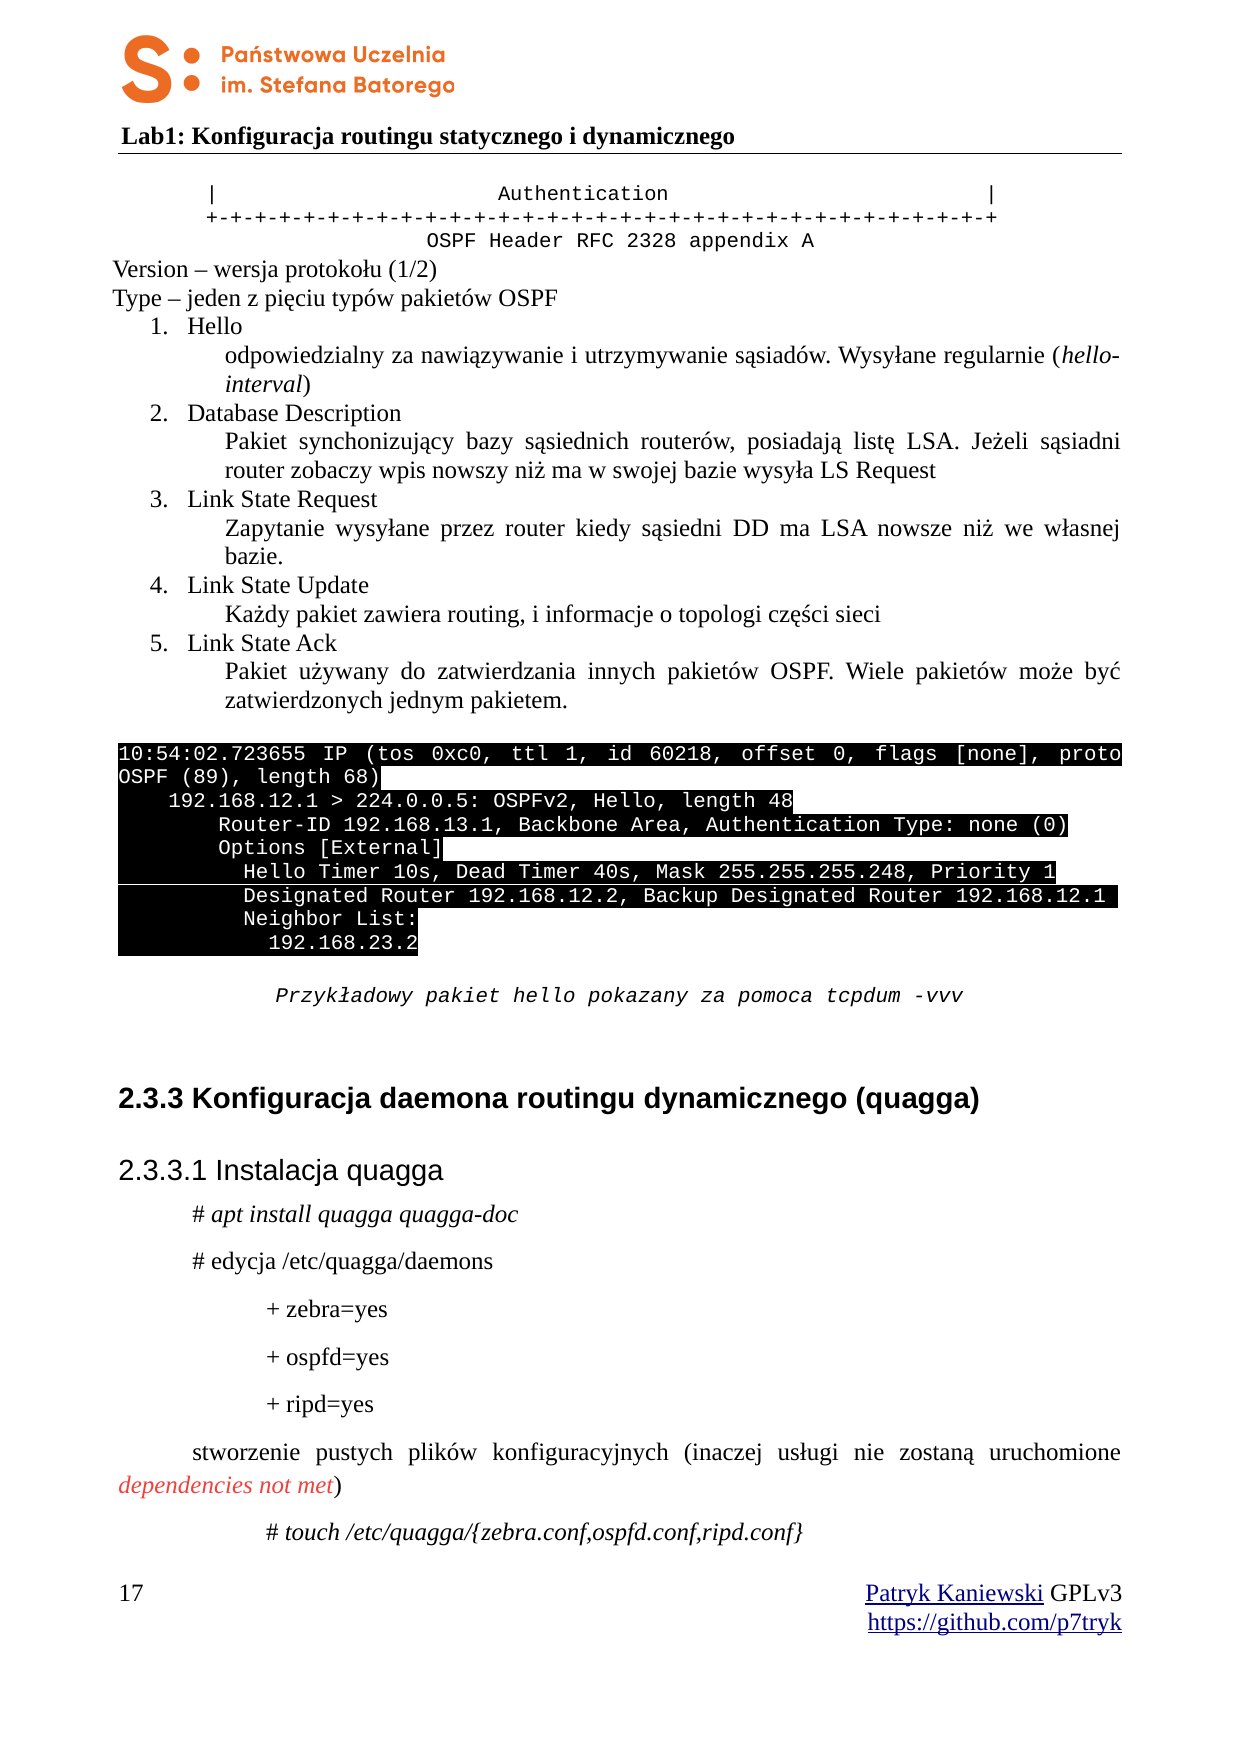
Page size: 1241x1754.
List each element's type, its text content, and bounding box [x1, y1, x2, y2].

text Options [External] [118, 837, 1122, 861]
list Database Description [149, 398, 1122, 426]
text Designated Router 192.168.12.2, Backup Designated Router 192.168.12.1 [118, 884, 1122, 908]
subtitle 2.3.3 Konfiguracja daemona routingu dynamicznego (quagga) [118, 1081, 1122, 1115]
list Każdy pakiet zawiera routing, i informacje o topologi części sieci [187, 599, 1122, 628]
text + ospfd=yes [118, 1342, 1122, 1370]
text Hello Timer 10s, Dead Timer 40s, Mask 255.255.255.248, Priority 1 [118, 861, 1122, 884]
text 192.168.12.1 > 224.0.0.5: OSPFv2, Hello, length 48 [118, 790, 1122, 814]
list Pakiet synchonizujący bazy sąsiednich routerów, posiadają listę LSA. Jeżeli sąsiadni router zobaczy wpis nowszy niż ma w swojej bazie wysyła LS Request [187, 426, 1122, 484]
list odpowiedzialny za nawiązywanie i utrzymywanie sąsiadów. Wysyłane regularnie (hello-interval) [187, 340, 1122, 398]
text 192.168.23.2 [118, 932, 1122, 956]
text # touch /etc/quagga/{zebra.conf,ospfd.conf,ripd.conf} [118, 1517, 1122, 1546]
text Przykładowy pakiet hello pokazany za pomoca tcpdum -vvv [118, 985, 1122, 1009]
text Neighbor List: [118, 908, 1122, 932]
list Link State Ack [149, 628, 1122, 656]
list Pakiet używany do zatwierdzania innych pakietów OSPF. Wiele pakietów może być zatwierdzonych jednym pakietem. [187, 656, 1122, 714]
text Version – wersja protokołu (1/2) [112, 254, 1122, 283]
text +-+-+-+-+-+-+-+-+-+-+-+-+-+-+-+-+-+-+-+-+-+-+-+-+-+-+-+-+-+-+-+-+ [118, 207, 1122, 230]
picture [121, 35, 455, 103]
list Link State Request [149, 484, 1122, 513]
text 10:54:02.723655 IP (tos 0xc0, ttl 1, id 60218, offset 0, flags [none], proto OSPF (89), length 68) [118, 743, 1122, 790]
text # apt install quagga quagga-doc [118, 1199, 1122, 1227]
list Hello [149, 311, 1122, 340]
text + zebra=yes [118, 1294, 1122, 1323]
text + ripd=yes [118, 1389, 1122, 1418]
subtitle 2.3.3.1 Instalacja quagga [118, 1153, 1122, 1186]
text # edycja /etc/quagga/daemons [118, 1246, 1122, 1275]
text OSPF Header RFC 2328 appendix A [118, 230, 1122, 254]
text stworzenie pustych plików konfiguracyjnych (inaczej usługi nie zostaną uruchomione dependencies not met) [118, 1437, 1122, 1498]
list Link State Update [149, 570, 1122, 599]
text Type – jeden z pięciu typów pakietów OSPF [112, 283, 1122, 311]
text | Authentication | [118, 183, 1122, 207]
text Router-ID 192.168.13.1, Backbone Area, Authentication Type: none (0) [118, 814, 1122, 837]
list Zapytanie wysyłane przez router kiedy sąsiedni DD ma LSA nowsze niż we własnej bazie. [187, 513, 1122, 570]
